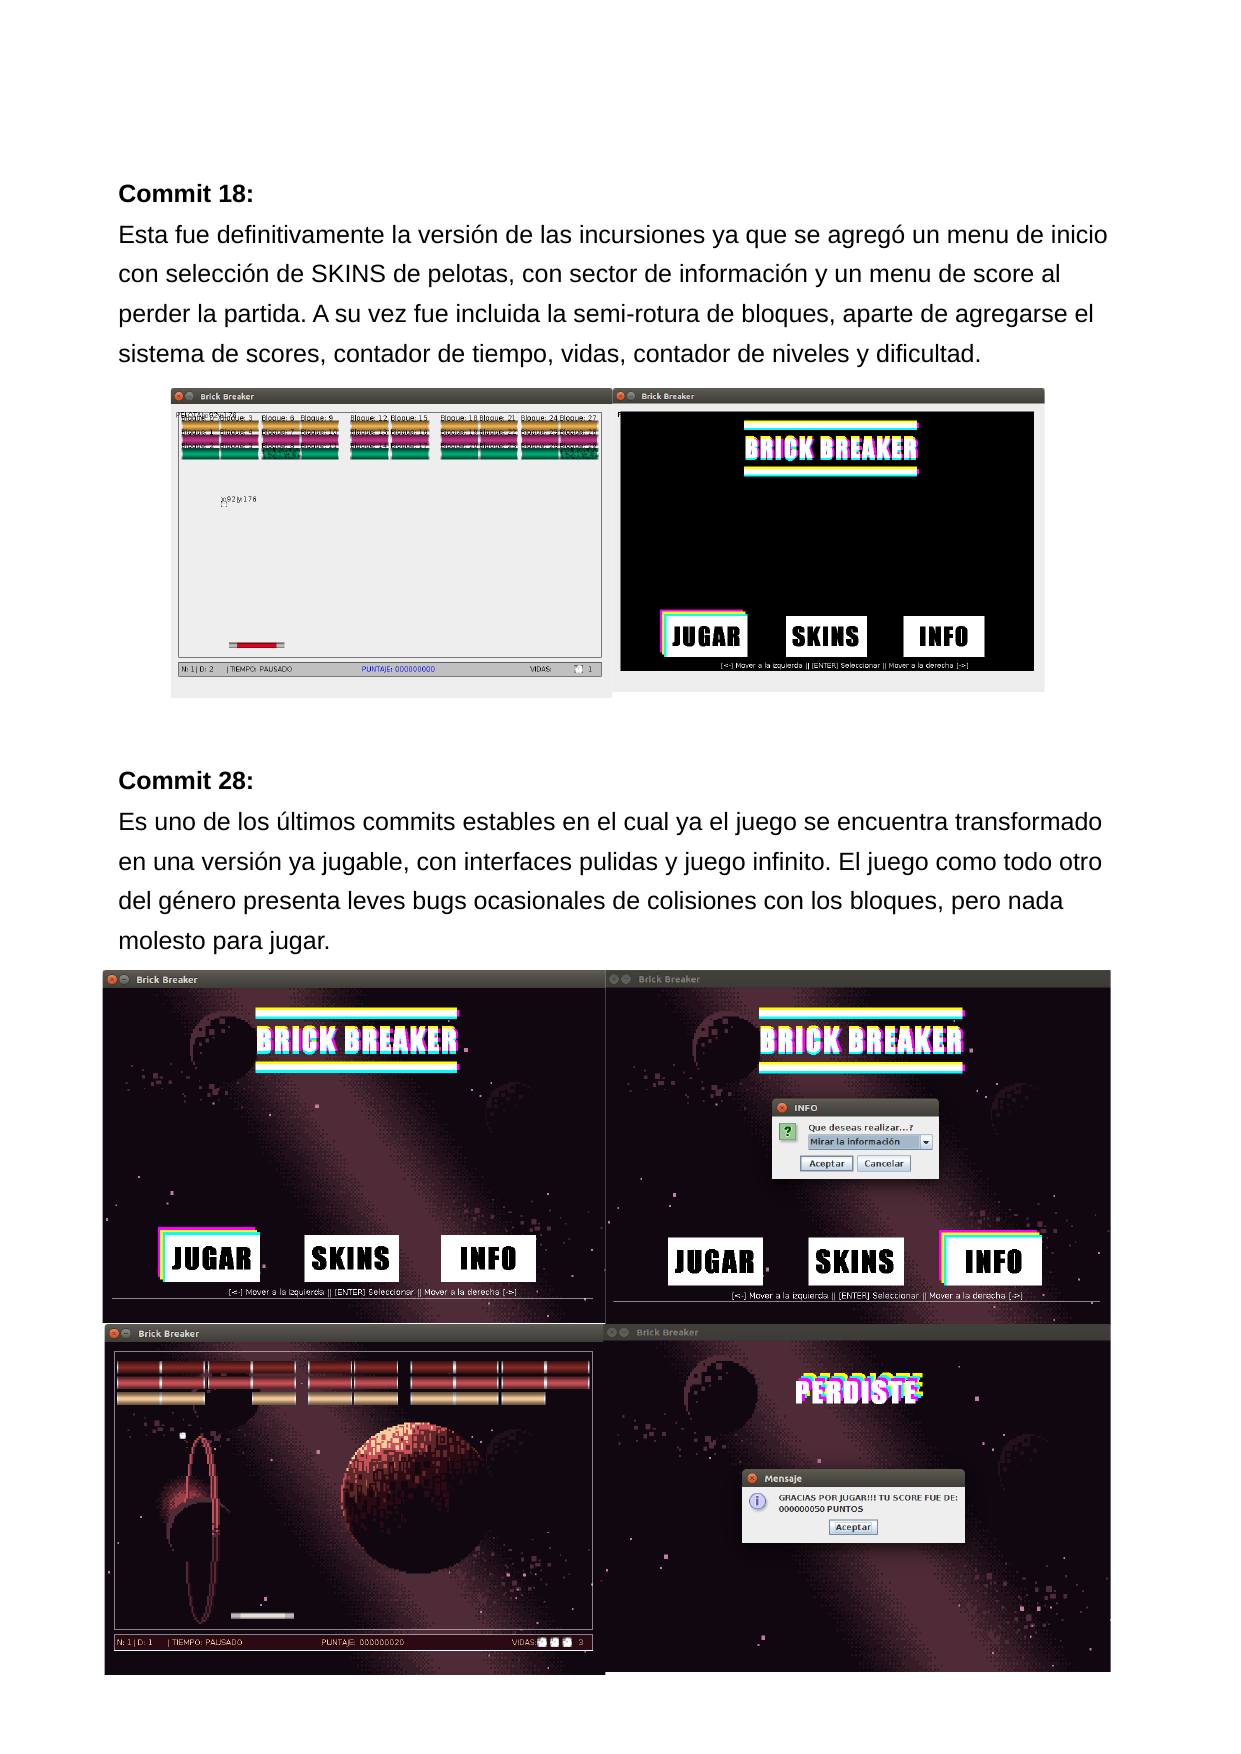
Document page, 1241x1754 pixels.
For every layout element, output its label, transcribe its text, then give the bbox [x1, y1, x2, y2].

text Esta fue definitivamente la versión de las incursiones ya que se agregó un menu de inicio con selección de SKINS de pelotas, con sector de información y un menu de score al perder la partida. A su vez fue incluida la semi-rotura de bloques, aparte de agregarse el sistema de scores, contador de tiempo, vidas, contador de niveles y dificultad. [118, 220, 1122, 367]
picture [170, 388, 1045, 698]
subtitle Commit 28: [118, 766, 1122, 794]
text Es uno de los últimos commits estables en el cual ya el juego se encuentra transformado en una versión ya jugable, con interfaces pulidas y juego infinito. El juego como todo otro del género presenta leves bugs ocasionales de colisiones con los bloques, pero nada molesto para jugar. [118, 807, 1122, 954]
picture [102, 970, 1111, 1675]
subtitle Commit 18: [118, 178, 1122, 207]
